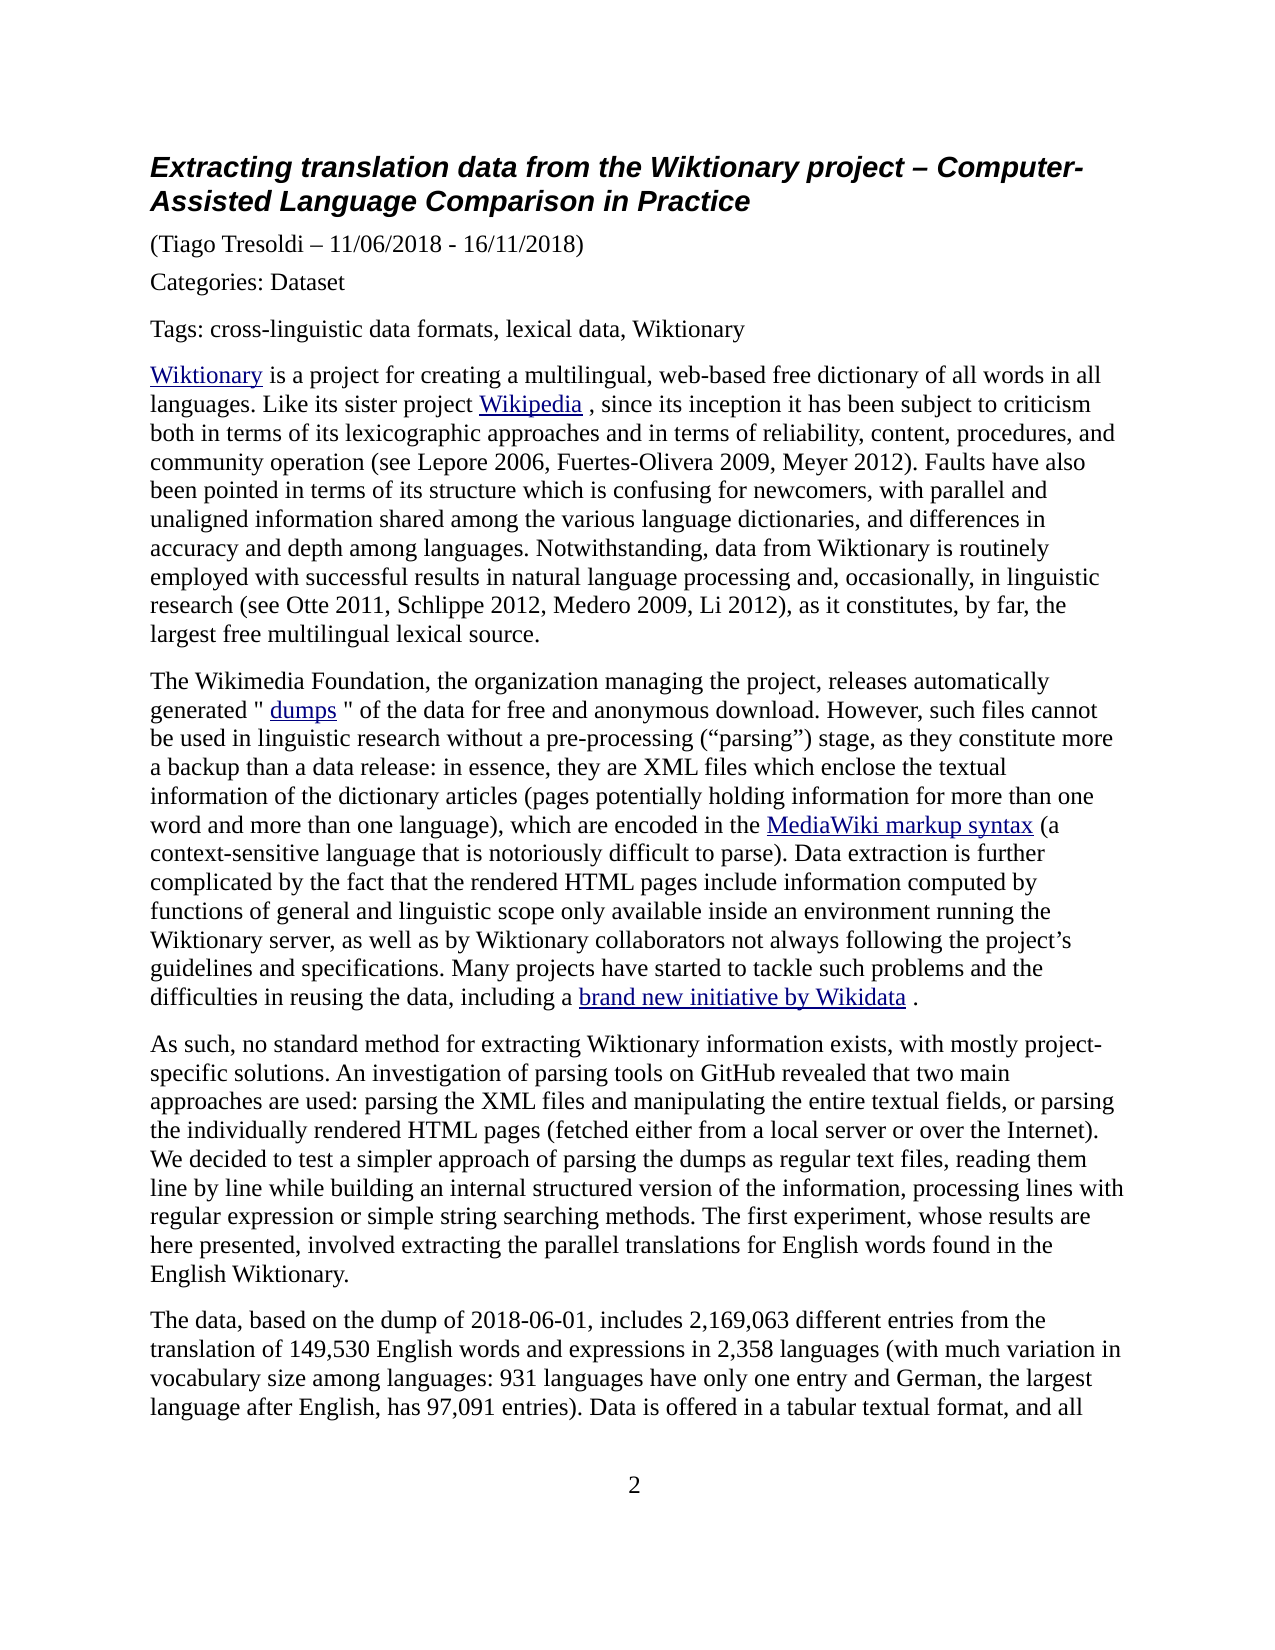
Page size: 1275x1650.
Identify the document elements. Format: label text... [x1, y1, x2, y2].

text Tags: cross-linguistic data formats, lexical data, Wiktionary [150, 314, 1125, 343]
text The data, based on the dump of 2018-06-01, includes 2,169,063 different entries from the translation of 149,530 English words and expressions in 2,358 languages (with much variation in vocabulary size among languages: 931 languages have only one entry and German, the largest language after English, has 97,091 entries). Data is offered in a tabular textual format, and all [150, 1306, 1125, 1421]
text The Wikimedia Foundation, the organization managing the project, releases automatically generated " dumps " of the data for free and anonymous download. However, such files cannot be used in linguistic research without a pre-processing (“parsing”) stage, as they constitute more a backup than a data release: in essence, they are XML files which enclose the textual information of the dictionary articles (pages potentially holding information for more than one word and more than one language), which are encoded in the MediaWiki markup syntax (a context-sensitive language that is notoriously difficult to parse). Data extraction is further complicated by the fact that the rendered HTML pages include information computed by functions of general and linguistic scope only available inside an environment running the Wiktionary server, as well as by Wiktionary collaborators not always following the project’s guidelines and specifications. Many projects have started to tackle such problems and the difficulties in reusing the data, including a brand new initiative by Wikidata . [150, 666, 1125, 1011]
text As such, no standard method for extracting Wiktionary information exists, with mostly project-specific solutions. An investigation of parsing tools on GitHub revealed that two main approaches are used: parsing the XML files and manipulating the entire textual fields, or parsing the individually rendered HTML pages (fetched either from a local server or over the Internet). We decided to test a simpler approach of parsing the dumps as regular text files, reading them line by line while building an internal structured version of the information, processing lines with regular expression or simple string searching methods. The first experiment, whose results are here presented, involved extracting the parallel translations for English words found in the English Wiktionary. [150, 1029, 1125, 1288]
subtitle Extracting translation data from the Wiktionary project – Computer-Assisted Language Comparison in Practice [150, 150, 1125, 217]
text Categories: Dataset [150, 267, 1125, 296]
text (Tiago Tresoldi – 11/06/2018 - 16/11/2018) [150, 229, 1125, 258]
text Wiktionary is a project for creating a multilingual, web-based free dictionary of all words in all languages. Like its sister project Wikipedia , since its inception it has been subject to criticism both in terms of its lexicographic approaches and in terms of reliability, content, procedures, and community operation (see Lepore 2006, Fuertes-Olivera 2009, Meyer 2012). Faults have also been pointed in terms of its structure which is confusing for newcomers, with parallel and unaligned information shared among the various language dictionaries, and differences in accuracy and depth among languages. Notwithstanding, data from Wiktionary is routinely employed with successful results in natural language processing and, occasionally, in linguistic research (see Otte 2011, Schlippe 2012, Medero 2009, Li 2012), as it constitutes, by far, the largest free multilingual lexical source. [150, 361, 1125, 648]
